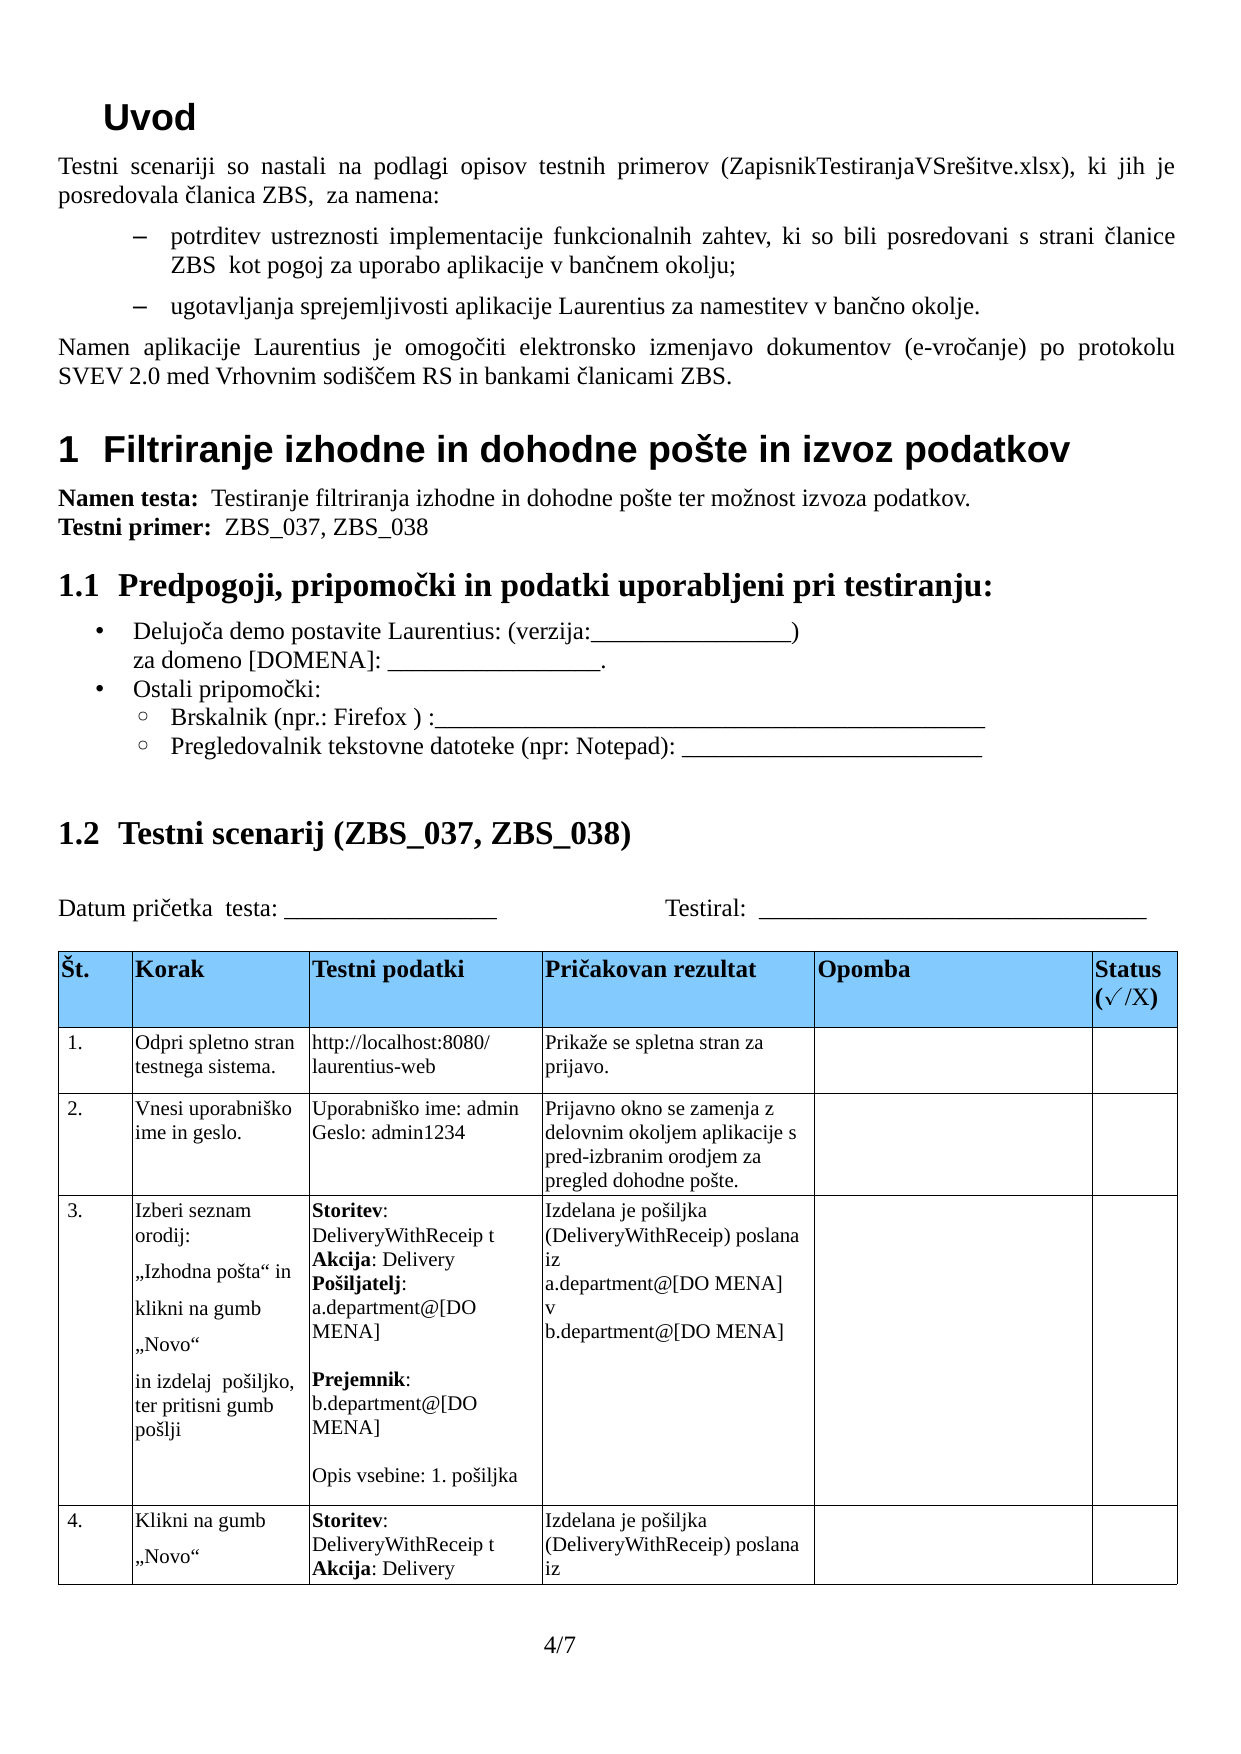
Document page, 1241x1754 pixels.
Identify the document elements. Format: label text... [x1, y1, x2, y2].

table_cell [59, 1094, 132, 1195]
table_cell Prikaže se spletna stran za prijavo. [543, 1028, 814, 1093]
table_cell [59, 1028, 132, 1093]
table_cell [1093, 1028, 1177, 1093]
table_header Status (✓/X) [1093, 952, 1177, 1027]
table_cell [815, 1506, 1092, 1583]
table_cell Storitev: DeliveryWithReceip t Akcija: Delivery [310, 1506, 542, 1583]
table_cell [1093, 1094, 1177, 1195]
table_header Pričakovan rezultat [543, 952, 814, 1027]
list ugotavljanja sprejemljivosti aplikacije Laurentius za namestitev v bančno okolje. [133, 291, 1177, 320]
table_cell Odpri spletno stran testnega sistema. [133, 1028, 309, 1093]
table_header Korak [133, 952, 309, 1027]
list Brskalnik (npr.: Firefox ) :____________________________________________ [133, 702, 1177, 731]
table_cell Prijavno okno se zamenja z delovnim okoljem aplikacije s pred-izbranim orodjem za pregled dohodne pošte. [543, 1094, 814, 1195]
subtitle Uvod [58, 95, 1177, 138]
table_cell [1093, 1196, 1177, 1504]
subtitle Filtriranje izhodne in dohodne pošte in izvoz podatkov [58, 427, 1177, 470]
text Testni scenariji so nastali na podlagi opisov testnih primerov (ZapisnikTestiranjaVSrešitve.xlsx), ki jih je posredovala članica ZBS, za namena: [58, 151, 1177, 208]
text Namen testa: Testiranje filtriranja izhodne in dohodne pošte ter možnost izvoza podatkov. [58, 483, 1177, 512]
table_cell [59, 1506, 132, 1583]
table_cell Uporabniško ime: admin Geslo: admin1234 [310, 1094, 542, 1195]
table_cell [59, 1196, 132, 1504]
table_cell Izberi seznam orodij: „Izhodna pošta“ in klikni na gumb „Novo“ in izdelaj pošiljko, ter pritisni gumb pošlji [133, 1196, 309, 1504]
table_cell [815, 1196, 1092, 1504]
list Pregledovalnik tekstovne datoteke (npr: Notepad): ________________________ [133, 731, 1177, 760]
table_header Testni podatki [310, 952, 542, 1027]
text Namen aplikacije Laurentius je omogočiti elektronsko izmenjavo dokumentov (e-vročanje) po protokolu SVEV 2.0 med Vrhovnim sodiščem RS in bankami članicami ZBS. [58, 332, 1177, 390]
table_cell Klikni na gumb „Novo“ [133, 1506, 309, 1583]
table_cell Izdelana je pošiljka (DeliveryWithReceip) poslana iz [543, 1506, 814, 1583]
table_cell [815, 1028, 1092, 1093]
list Delujoča demo postavite Laurentius: (verzija:________________) za domeno [DOMENA]: _________________. [95, 616, 1177, 674]
list potrditev ustreznosti implementacije funkcionalnih zahtev, ki so bili posredovani s strani članice ZBS kot pogoj za uporabo aplikacije v bančnem okolju; [133, 221, 1177, 278]
subtitle Testni scenarij (ZBS_037, ZBS_038) [58, 814, 1177, 852]
table_cell Vnesi uporabniško ime in geslo. [133, 1094, 309, 1195]
table_cell Storitev: DeliveryWithReceip t Akcija: Delivery Pošiljatelj: a.department@[DO MENA] Prejemnik: b.department@[DO MENA] Opis vsebine: 1. pošiljka [310, 1196, 542, 1504]
table_cell http://localhost:8080/laurentius-web [310, 1028, 542, 1093]
table_cell [1093, 1506, 1177, 1583]
table_cell [815, 1094, 1092, 1195]
text Testni primer: ZBS_037, ZBS_038 [58, 512, 1177, 540]
subtitle Predpogoji, pripomočki in podatki uporabljeni pri testiranju: [58, 565, 1177, 604]
table_header Št. [59, 952, 132, 1027]
table_cell Izdelana je pošiljka (DeliveryWithReceip) poslana iz a.department@[DO MENA] v b.department@[DO MENA] [543, 1196, 814, 1504]
table_header Opomba [815, 952, 1092, 1027]
text Datum pričetka testa: _________________ Testiral: _______________________________ [58, 893, 1177, 922]
list Ostali pripomočki: [95, 674, 1177, 702]
